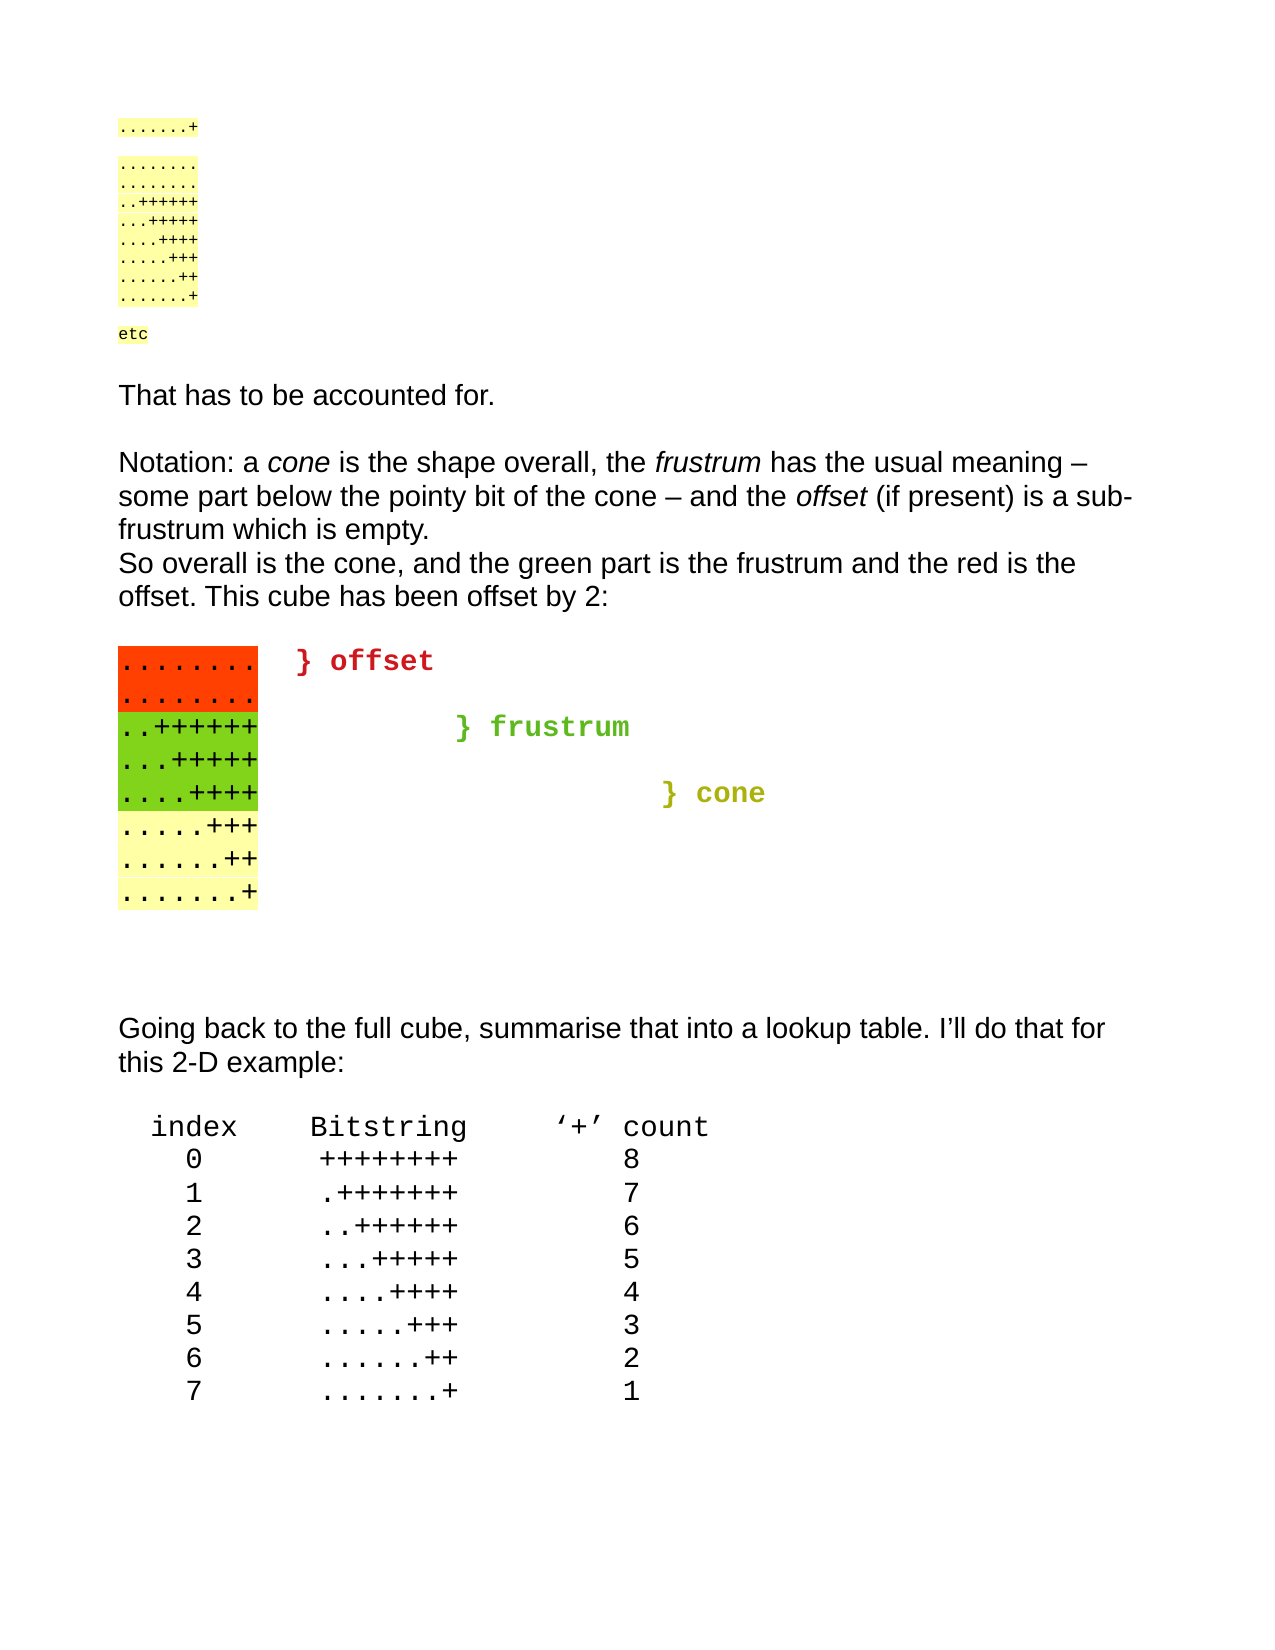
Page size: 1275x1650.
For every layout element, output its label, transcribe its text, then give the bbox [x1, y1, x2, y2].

table_cell 2 [118, 1211, 270, 1244]
table_cell 0 [118, 1145, 270, 1178]
table_cell [437, 878, 643, 910]
table_cell [278, 844, 437, 877]
text Going back to the full cube, summarise that into a lookup table. I’ll do that for this 2-D example: [118, 1011, 1157, 1078]
table_cell ....++++ [118, 778, 277, 811]
table_cell ...+++++ [118, 745, 277, 778]
table_cell 1 [507, 1376, 756, 1409]
table_cell ++++++++ [270, 1145, 507, 1178]
table_cell .....+++ [118, 811, 277, 844]
table_cell ......++ [118, 844, 277, 877]
table_cell 3 [118, 1244, 270, 1277]
table_cell [437, 844, 643, 877]
table_cell .+++++++ [270, 1178, 507, 1211]
text .......+ [118, 288, 1157, 307]
text ........ [118, 175, 1157, 193]
table_cell 5 [118, 1310, 270, 1343]
table_cell 1 [118, 1178, 270, 1211]
text ........ [118, 156, 1157, 175]
table_cell 7 [507, 1178, 756, 1211]
table_cell [278, 712, 437, 745]
text That has to be accounted for. [118, 378, 1157, 411]
table_cell [278, 811, 437, 844]
table_cell [278, 878, 437, 910]
text .......+ [118, 118, 1157, 137]
table_cell ..++++++ [118, 712, 277, 745]
text ...+++++ [118, 212, 1157, 231]
table_header index [118, 1112, 270, 1145]
table_cell ......++ [270, 1343, 507, 1376]
table_cell ...+++++ [270, 1244, 507, 1277]
table_cell 7 [118, 1376, 270, 1409]
table_cell .......+ [118, 878, 277, 910]
table_cell 6 [507, 1211, 756, 1244]
text etc [118, 326, 1157, 344]
text ......++ [118, 269, 1157, 288]
table_cell 8 [507, 1145, 756, 1178]
table_cell [278, 745, 437, 778]
table_cell ....++++ [270, 1277, 507, 1310]
text So overall is the cone, and the green part is the frustrum and the red is the offset. This cube has been offset by 2: [118, 546, 1157, 613]
table_cell [437, 811, 643, 844]
table_cell 5 [507, 1244, 756, 1277]
table_cell ..++++++ [270, 1211, 507, 1244]
table_cell 3 [507, 1310, 756, 1343]
table_cell .....+++ [270, 1310, 507, 1343]
text Notation: a cone is the shape overall, the frustrum has the usual meaning – some part below the pointy bit of the cone – and the offset (if present) is a sub-frustrum which is empty. [118, 445, 1157, 546]
table_cell 4 [118, 1277, 270, 1310]
text .....+++ [118, 250, 1157, 269]
table_cell 6 [118, 1343, 270, 1376]
table_header ‘+’ count [507, 1112, 756, 1145]
table_cell .......+ [270, 1376, 507, 1409]
table_header } offset [278, 646, 437, 712]
table_header ........ [118, 646, 277, 679]
text ....++++ [118, 231, 1157, 250]
table_cell 2 [507, 1343, 756, 1376]
table_cell 4 [507, 1277, 756, 1310]
table_cell ........ [118, 679, 277, 712]
table_header Bitstring [270, 1112, 507, 1145]
table_header } cone [643, 646, 798, 910]
table_header } frustrum [437, 646, 643, 811]
text ..++++++ [118, 193, 1157, 212]
table_cell [278, 778, 437, 811]
